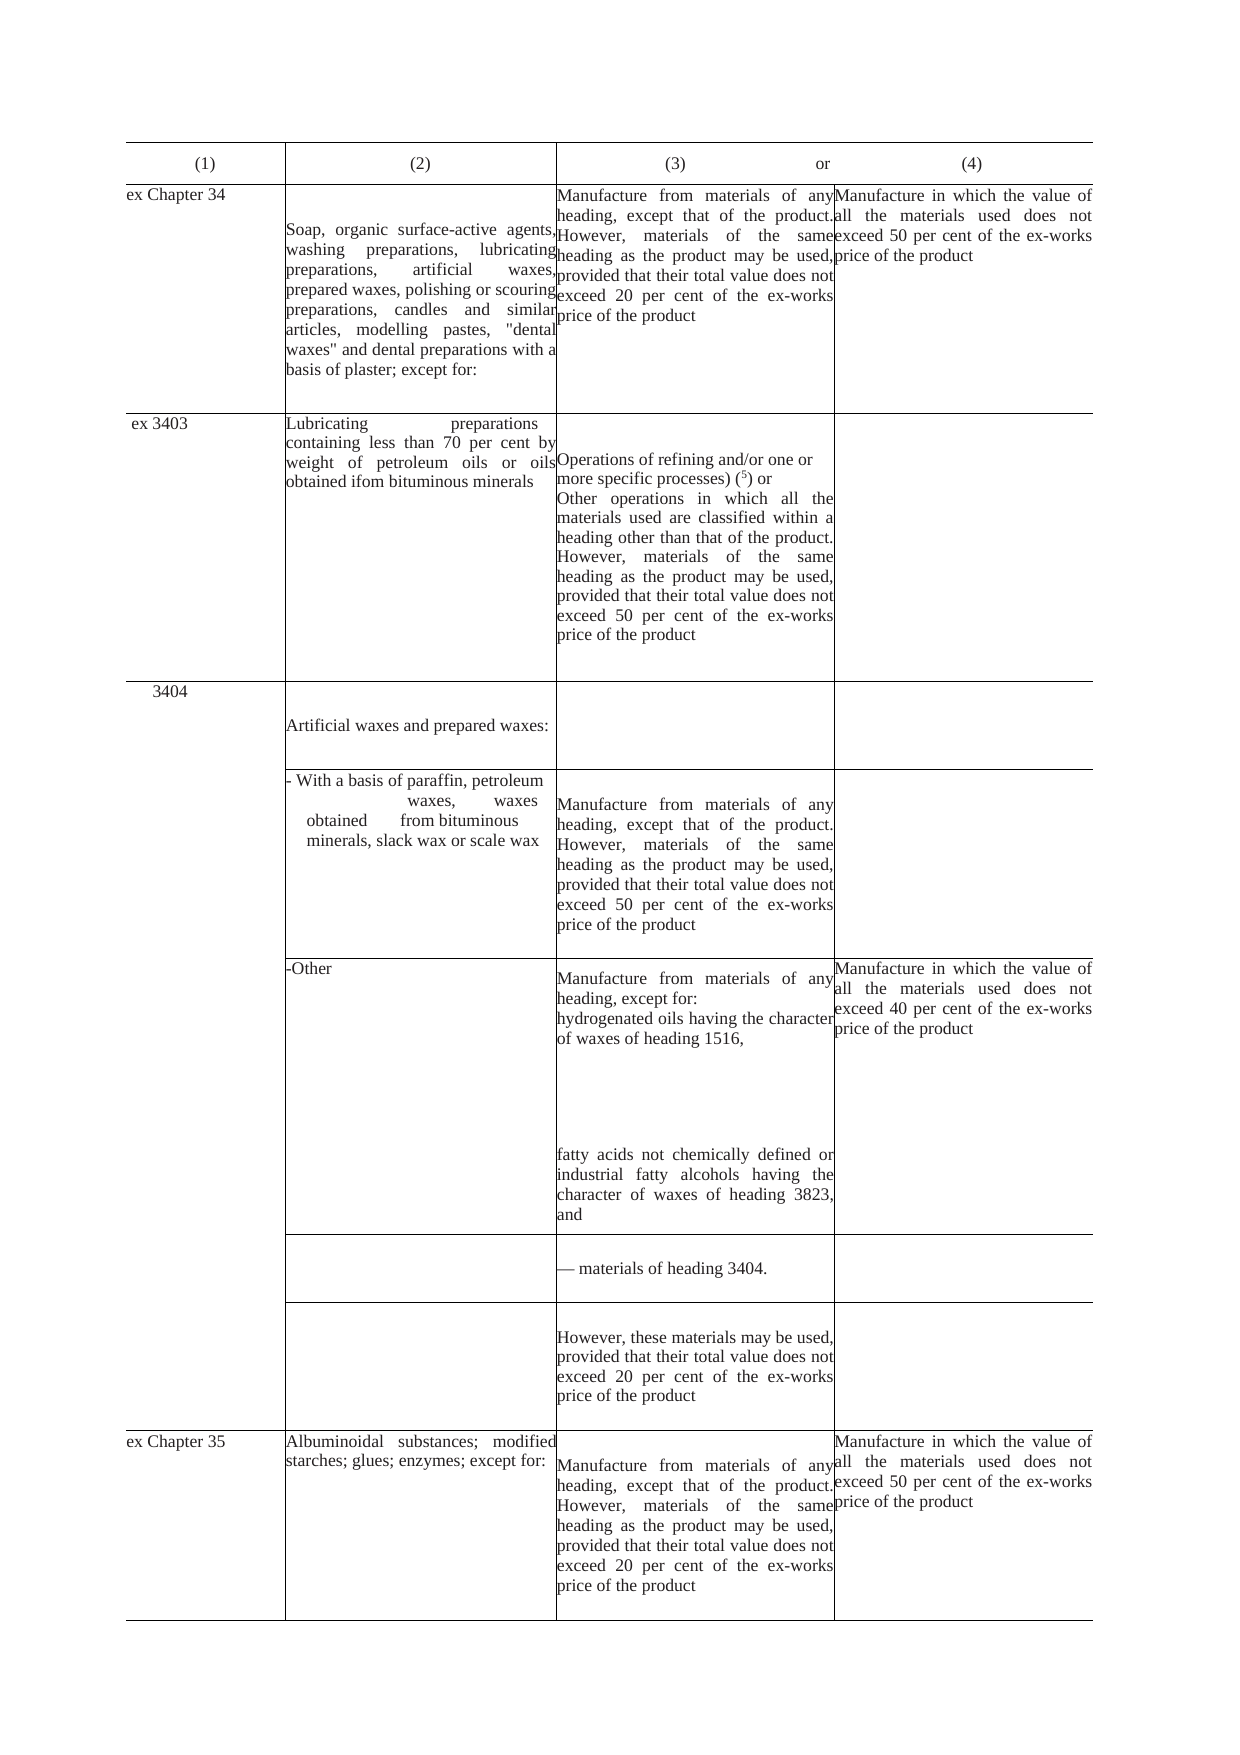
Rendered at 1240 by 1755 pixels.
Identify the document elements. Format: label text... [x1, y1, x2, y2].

table_header (3) or (4) [557, 143, 1093, 184]
table_cell Artificial waxes and prepared waxes: [286, 682, 556, 769]
table_cell Lubricating preparations containing less than 70 per cent by weight of petroleum oils or oils obtained ifom bituminous minerals [286, 414, 556, 681]
table_cell However, these materials may be used, provided that their total value does not exceed 20 per cent of the ex-works price of the product [557, 1303, 834, 1430]
table_cell -Other [286, 959, 556, 1234]
table_cell ex Chapter 35 [126, 1431, 285, 1620]
table_cell ex 3403 [126, 414, 285, 681]
table_cell [835, 414, 1093, 681]
table_cell [835, 1303, 1093, 1430]
table_cell Manufacture in which the value of all the materials used does not exceed 50 per cent of the ex-works price of the product [835, 1431, 1093, 1620]
table_cell [835, 770, 1093, 958]
table_cell [835, 1235, 1093, 1302]
table_cell ex Chapter 34 [126, 185, 285, 413]
table_cell Operations of refining and/or one or more specific processes) (5) or Other operations in which all the materials used are classified within a heading other than that of the product. However, materials of the same heading as the product may be used, provided that their total value does not exceed 50 per cent of the ex-works price of the product [557, 414, 834, 681]
table_cell Manufacture from materials of any heading, except that of the product. However, materials of the same heading as the product may be used, provided that their total value does not exceed 20 per cent of the ex-works price of the product [557, 185, 834, 413]
table_cell [286, 1303, 556, 1430]
table_cell Manufacture in which the value of all the materials used does not exceed 50 per cent of the ex-works price of the product [835, 185, 1093, 413]
table_cell - With a basis of paraffin, petroleum waxes, waxes obtained from bituminous minerals, slack wax or scale wax [286, 770, 556, 958]
table_cell [557, 682, 834, 769]
table_cell Soap, organic surface-active agents, washing preparations, lubricating preparations, artificial waxes, prepared waxes, polishing or scouring preparations, candles and similar articles, modelling pastes, "dental waxes" and dental preparations with a basis of plaster; except for: [286, 185, 556, 413]
table_cell — materials of heading 3404. [557, 1235, 834, 1302]
table_cell Manufacture from materials of any heading, except that of the product. However, materials of the same heading as the product may be used, provided that their total value does not exceed 20 per cent of the ex-works price of the product [557, 1431, 834, 1620]
table_header (1) [126, 143, 285, 184]
table_cell Manufacture from materials of any heading, except for: hydrogenated oils having the character of waxes of heading 1516, fatty acids not chemically defined or industrial fatty alcohols having the character of waxes of heading 3823, and [557, 959, 834, 1234]
table_cell Manufacture in which the value of all the materials used does not exceed 40 per cent of the ex-works price of the product [835, 959, 1093, 1234]
table_cell Manufacture from materials of any heading, except that of the product. However, materials of the same heading as the product may be used, provided that their total value does not exceed 50 per cent of the ex-works price of the product [557, 770, 834, 958]
table_cell [286, 1235, 556, 1302]
table_cell 3404 [126, 682, 285, 1430]
table_header (2) [286, 143, 556, 184]
table_cell [835, 682, 1093, 769]
table_cell Albuminoidal substances; modified starches; glues; enzymes; except for: [286, 1431, 556, 1620]
